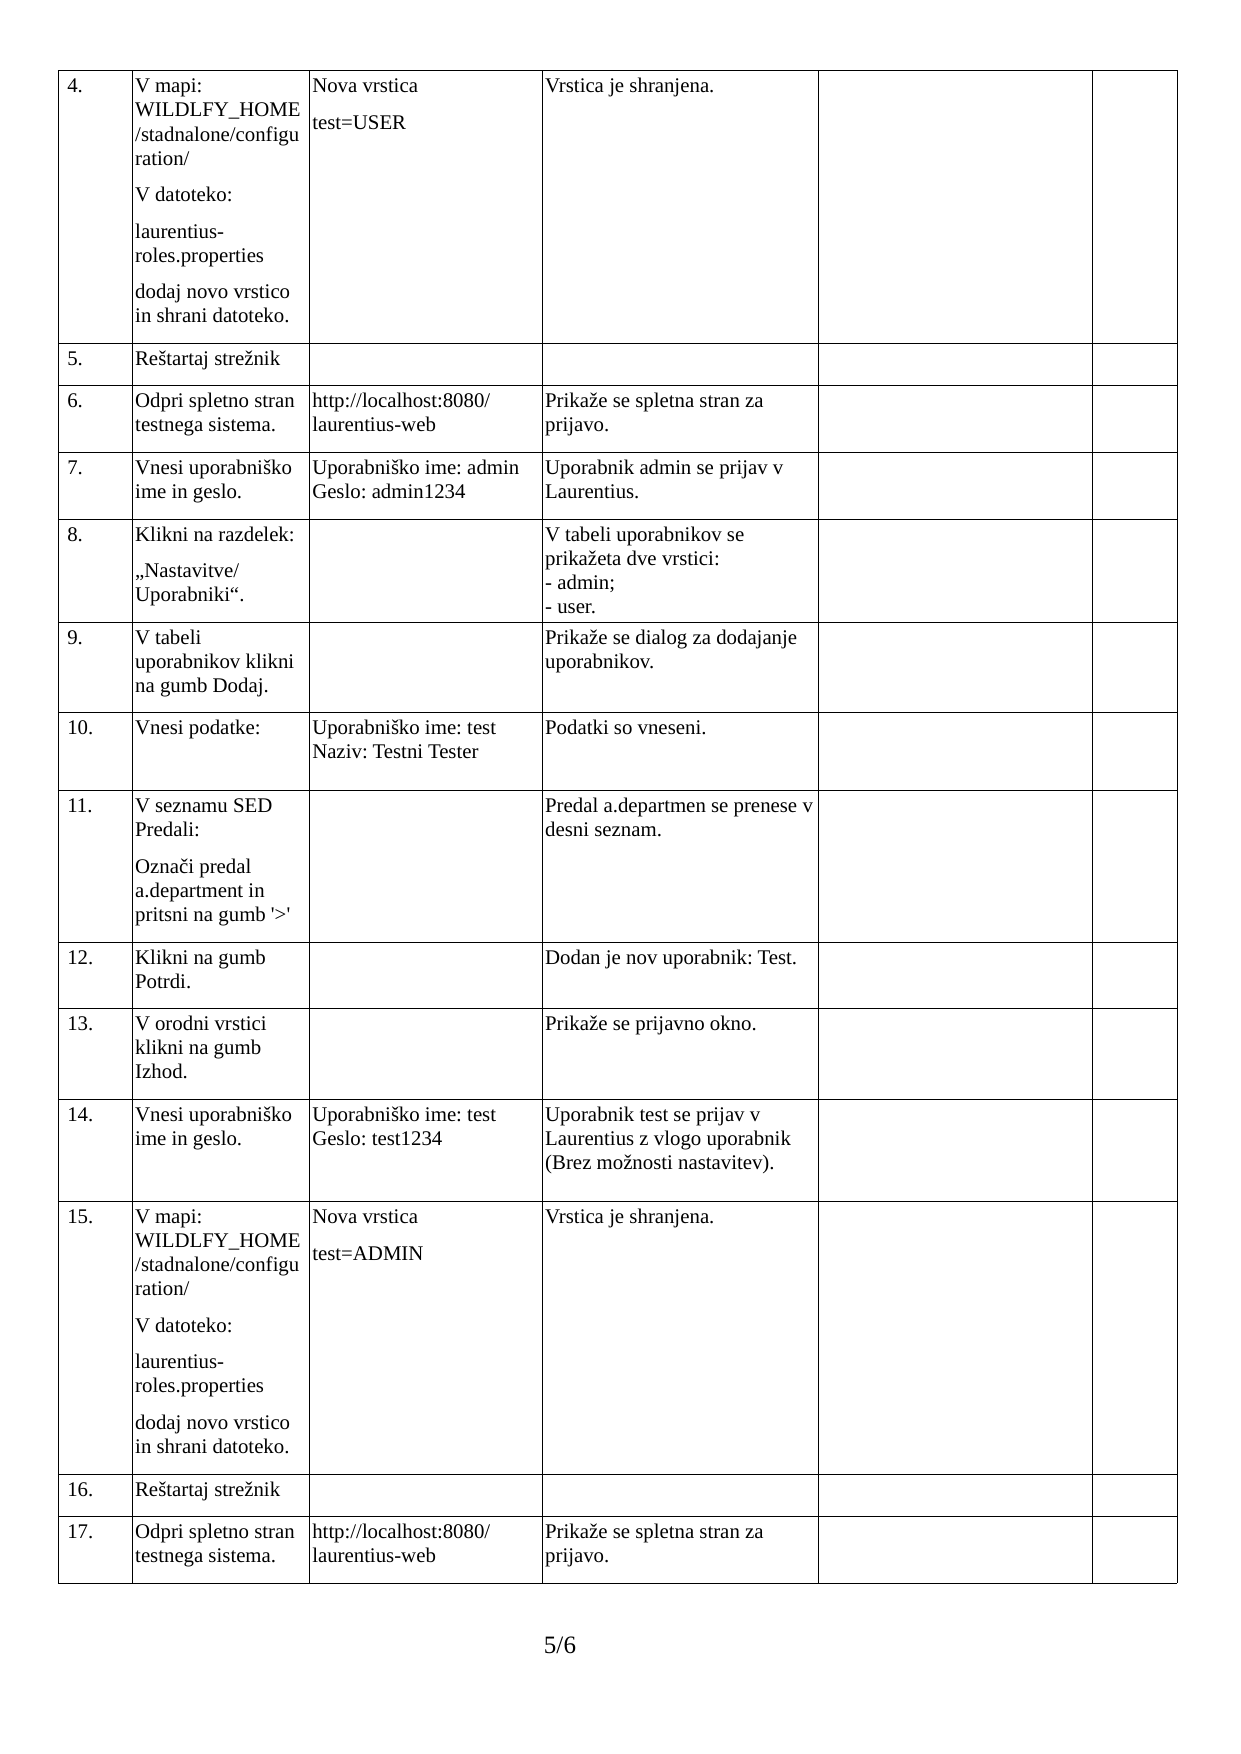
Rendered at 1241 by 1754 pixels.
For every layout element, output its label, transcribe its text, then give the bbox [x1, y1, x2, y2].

table_cell [59, 1009, 132, 1099]
table_cell Prikaže se prijavno okno. [543, 1009, 818, 1099]
table_cell Uporabniško ime: test Geslo: test1234 [310, 1100, 542, 1201]
table_cell [1093, 623, 1177, 712]
table_cell V tabeli uporabnikov se prikažeta dve vrstici: - admin; - user. [543, 520, 818, 622]
table_cell [310, 623, 542, 712]
table_cell [59, 623, 132, 712]
table_cell [310, 520, 542, 622]
table_cell Uporabnik admin se prijav v Laurentius. [543, 453, 818, 518]
table_cell Prikaže se spletna stran za prijavo. [543, 1517, 818, 1582]
table_cell [59, 71, 132, 343]
table_cell [59, 1100, 132, 1201]
table_cell [819, 1202, 1092, 1473]
table_cell [1093, 1475, 1177, 1516]
table_cell [1093, 71, 1177, 343]
table_cell [59, 1475, 132, 1516]
table_cell [59, 344, 132, 385]
table_cell Klikni na gumb Potrdi. [133, 943, 309, 1008]
table_cell [1093, 520, 1177, 622]
table_cell Predal a.departmen se prenese v desni seznam. [543, 791, 818, 942]
table_cell [543, 1475, 818, 1516]
table_cell [59, 1517, 132, 1582]
table_cell http://localhost:8080/laurentius-web [310, 1517, 542, 1582]
table_cell [1093, 386, 1177, 452]
table_cell Uporabnik test se prijav v Laurentius z vlogo uporabnik (Brez možnosti nastavitev). [543, 1100, 818, 1201]
table_cell [819, 623, 1092, 712]
table_cell [1093, 791, 1177, 942]
table_cell [819, 1517, 1092, 1582]
table_cell V mapi: WILDLFY_HOME/stadnalone/configuration/ V datoteko: laurentius-roles.properties dodaj novo vrstico in shrani datoteko. [133, 1202, 309, 1473]
table_cell [59, 453, 132, 518]
table_cell [1093, 1009, 1177, 1099]
table_cell V seznamu SED Predali: Označi predal a.department in pritsni na gumb '>' [133, 791, 309, 942]
table_cell [819, 791, 1092, 942]
table_cell [1093, 453, 1177, 518]
table_cell Klikni na razdelek: „Nastavitve/Uporabniki“. [133, 520, 309, 622]
table_cell [1093, 713, 1177, 790]
table_cell [819, 71, 1092, 343]
table_cell [1093, 1517, 1177, 1582]
table_cell Vrstica je shranjena. [543, 1202, 818, 1473]
table_cell Vnesi uporabniško ime in geslo. [133, 453, 309, 518]
table_cell [59, 1202, 132, 1473]
table_cell [819, 1475, 1092, 1516]
table_cell [310, 791, 542, 942]
table_cell [310, 1009, 542, 1099]
table_cell [59, 520, 132, 622]
table_cell [59, 943, 132, 1008]
table_cell Dodan je nov uporabnik: Test. [543, 943, 818, 1008]
table_cell [819, 344, 1092, 385]
table_cell [59, 791, 132, 942]
table_cell [819, 520, 1092, 622]
table_cell [819, 1009, 1092, 1099]
table_cell Vnesi podatke: [133, 713, 309, 790]
table_cell Odpri spletno stran testnega sistema. [133, 1517, 309, 1582]
table_cell [819, 453, 1092, 518]
table_cell [1093, 344, 1177, 385]
table_cell V mapi: WILDLFY_HOME/stadnalone/configuration/ V datoteko: laurentius-roles.properties dodaj novo vrstico in shrani datoteko. [133, 71, 309, 343]
table_cell Nova vrstica test=USER [310, 71, 542, 343]
table_cell [310, 344, 542, 385]
table_cell Nova vrstica test=ADMIN [310, 1202, 542, 1473]
table_cell V tabeli uporabnikov klikni na gumb Dodaj. [133, 623, 309, 712]
table_cell [1093, 943, 1177, 1008]
table_cell [819, 386, 1092, 452]
table_cell Reštartaj strežnik [133, 1475, 309, 1516]
table_cell V orodni vrstici klikni na gumb Izhod. [133, 1009, 309, 1099]
table_cell Vrstica je shranjena. [543, 71, 818, 343]
table_cell Uporabniško ime: test Naziv: Testni Tester [310, 713, 542, 790]
table_cell [310, 1475, 542, 1516]
table_cell [59, 386, 132, 452]
table_cell [543, 344, 818, 385]
table_cell Reštartaj strežnik [133, 344, 309, 385]
table_cell [819, 713, 1092, 790]
table_cell http://localhost:8080/laurentius-web [310, 386, 542, 452]
table_cell [310, 943, 542, 1008]
table_cell [1093, 1100, 1177, 1201]
table_cell Podatki so vneseni. [543, 713, 818, 790]
table_cell Vnesi uporabniško ime in geslo. [133, 1100, 309, 1201]
table_cell [1093, 1202, 1177, 1473]
table_cell Uporabniško ime: admin Geslo: admin1234 [310, 453, 542, 518]
table_cell [59, 713, 132, 790]
table_cell Prikaže se dialog za dodajanje uporabnikov. [543, 623, 818, 712]
table_cell [819, 1100, 1092, 1201]
table_cell Odpri spletno stran testnega sistema. [133, 386, 309, 452]
table_cell [819, 943, 1092, 1008]
table_cell Prikaže se spletna stran za prijavo. [543, 386, 818, 452]
